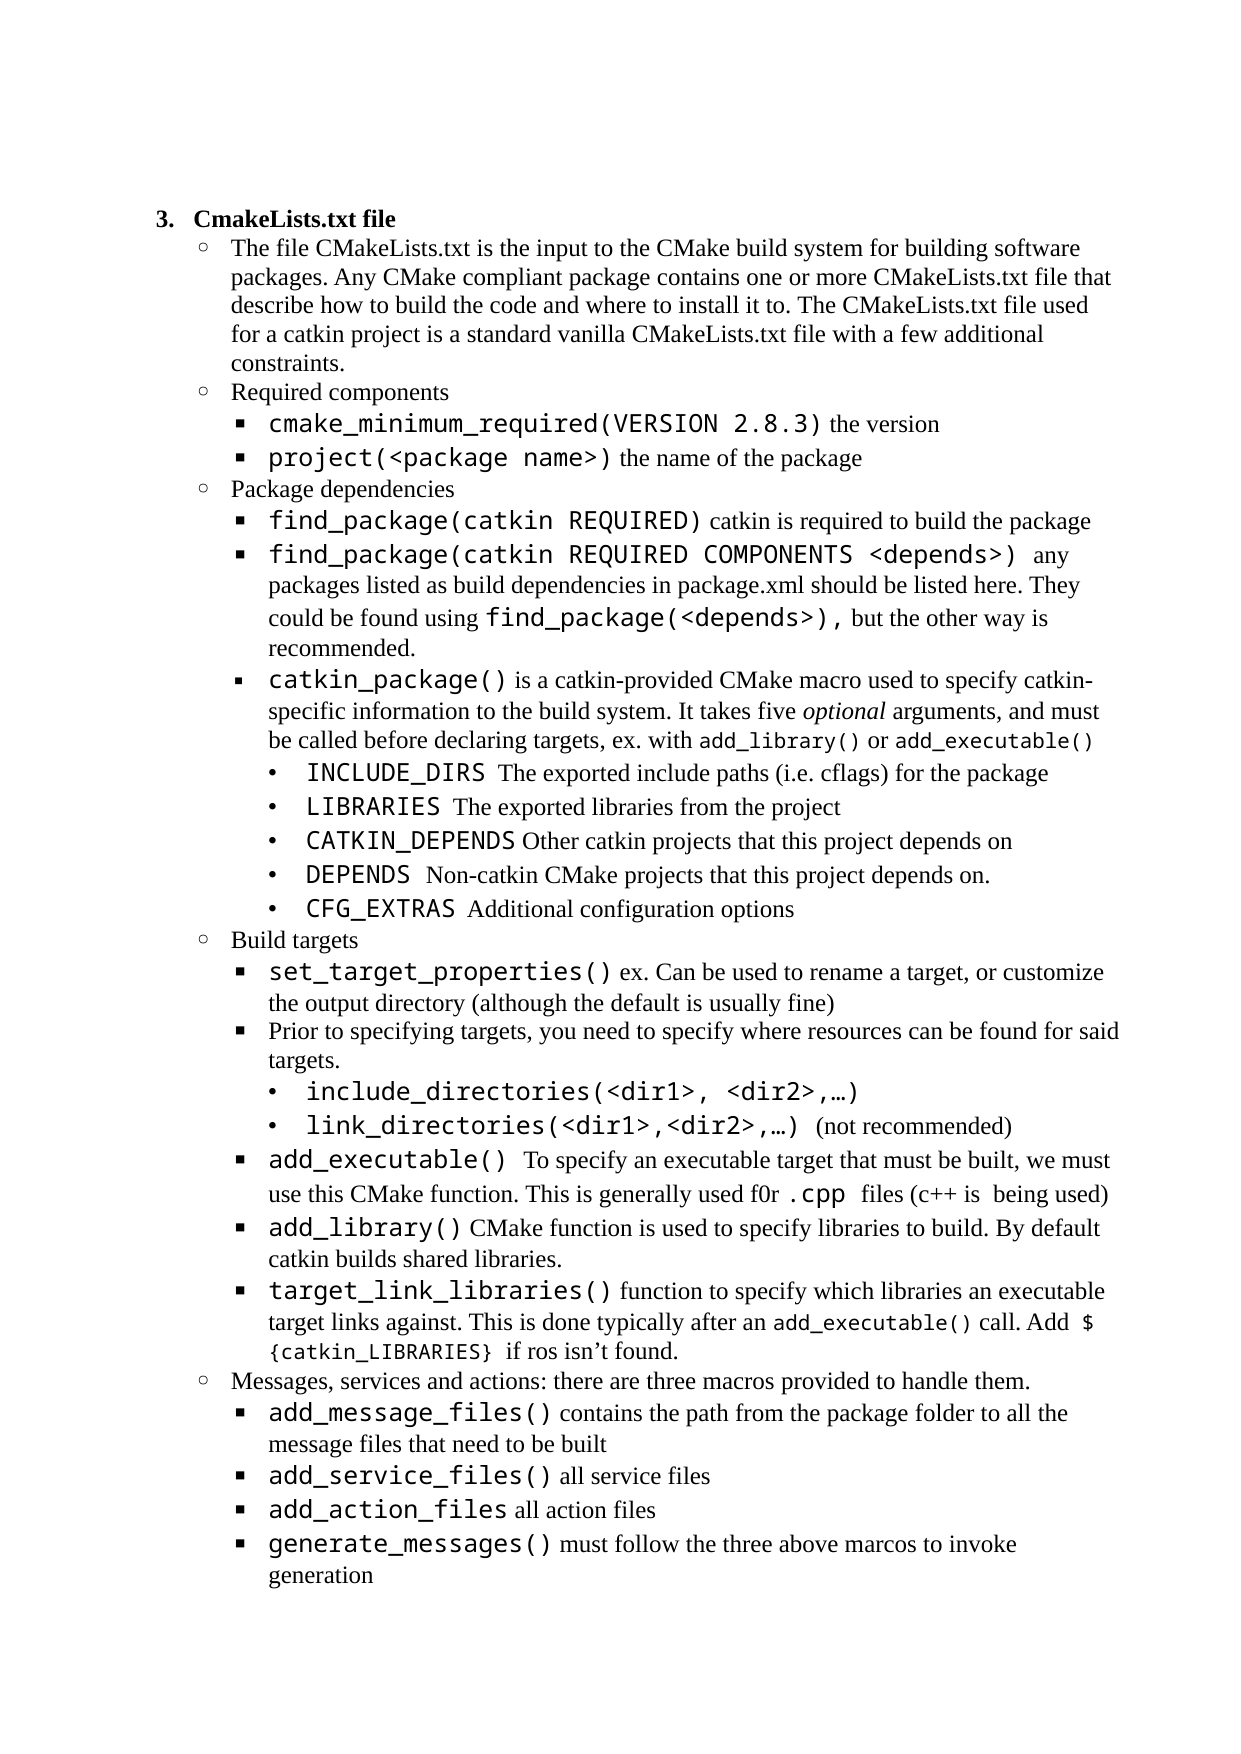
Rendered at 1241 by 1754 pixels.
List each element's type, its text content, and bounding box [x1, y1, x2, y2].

list find_package(catkin REQUIRED) catkin is required to build the package [231, 502, 1122, 537]
list find_package(catkin REQUIRED COMPONENTS <depends>) any packages listed as build dependencies in package.xml should be listed here. They could be found using find_package(<depends>), but the other way is recommended. [231, 537, 1122, 662]
list Prior to specifying targets, you need to specify where resources can be found for said targets. [231, 1016, 1122, 1074]
list add_action_files all action files [231, 1492, 1122, 1526]
list The file CMakeLists.txt is the input to the CMake build system for building software packages. Any CMake compliant package contains one or more CMakeLists.txt file that describe how to build the code and where to install it to. The CMakeLists.txt file used for a catkin project is a standard vanilla CMakeLists.txt file with a few additional constraints. [193, 233, 1122, 377]
list LIBRARIES The exported libraries from the project [268, 788, 1122, 823]
list set_target_properties() ex. Can be used to rename a target, or customize the output directory (although the default is usually fine) [231, 953, 1122, 1016]
list Package dependencies [193, 474, 1122, 502]
list CFG_EXTRAS Additional configuration options [268, 891, 1122, 925]
list cmake_minimum_required(VERSION 2.8.3) the version [231, 406, 1122, 440]
list include_directories(<dir1>, <dir2>,…) [268, 1074, 1122, 1108]
list add_executable() To specify an executable target that must be built, we must use this CMake function. This is generally used f0r .cpp files (c++ is being used) [231, 1142, 1122, 1210]
list CATKIN_DEPENDS Other catkin projects that this project depends on [268, 823, 1122, 857]
list add_message_files() contains the path from the package folder to all the message files that need to be built [231, 1395, 1122, 1457]
list generate_messages() must follow the three above marcos to invoke generation [231, 1526, 1122, 1588]
list CmakeLists.txt file [156, 204, 1122, 233]
list INCLUDE_DIRS The exported include paths (i.e. cflags) for the package [268, 754, 1122, 788]
list DEPENDS Non-catkin CMake projects that this project depends on. [268, 857, 1122, 891]
list project(<package name>) the name of the package [231, 440, 1122, 474]
list catkin_package() is a catkin-provided CMake macro used to specify catkin-specific information to the build system. It takes five optional arguments, and must be called before declaring targets, ex. with add_library() or add_executable() [231, 662, 1122, 754]
list add_service_files() all service files [231, 1457, 1122, 1492]
list Build targets [193, 925, 1122, 953]
list Messages, services and actions: there are three macros provided to handle them. [193, 1366, 1122, 1395]
list Required components [193, 377, 1122, 406]
list link_directories(<dir1>,<dir2>,…) (not recommended) [268, 1108, 1122, 1142]
list add_library() CMake function is used to specify libraries to build. By default catkin builds shared libraries. [231, 1210, 1122, 1273]
list target_link_libraries() function to specify which libraries an executable target links against. This is done typically after an add_executable() call. Add ${catkin_LIBRARIES} if ros isn’t found. [231, 1273, 1122, 1366]
